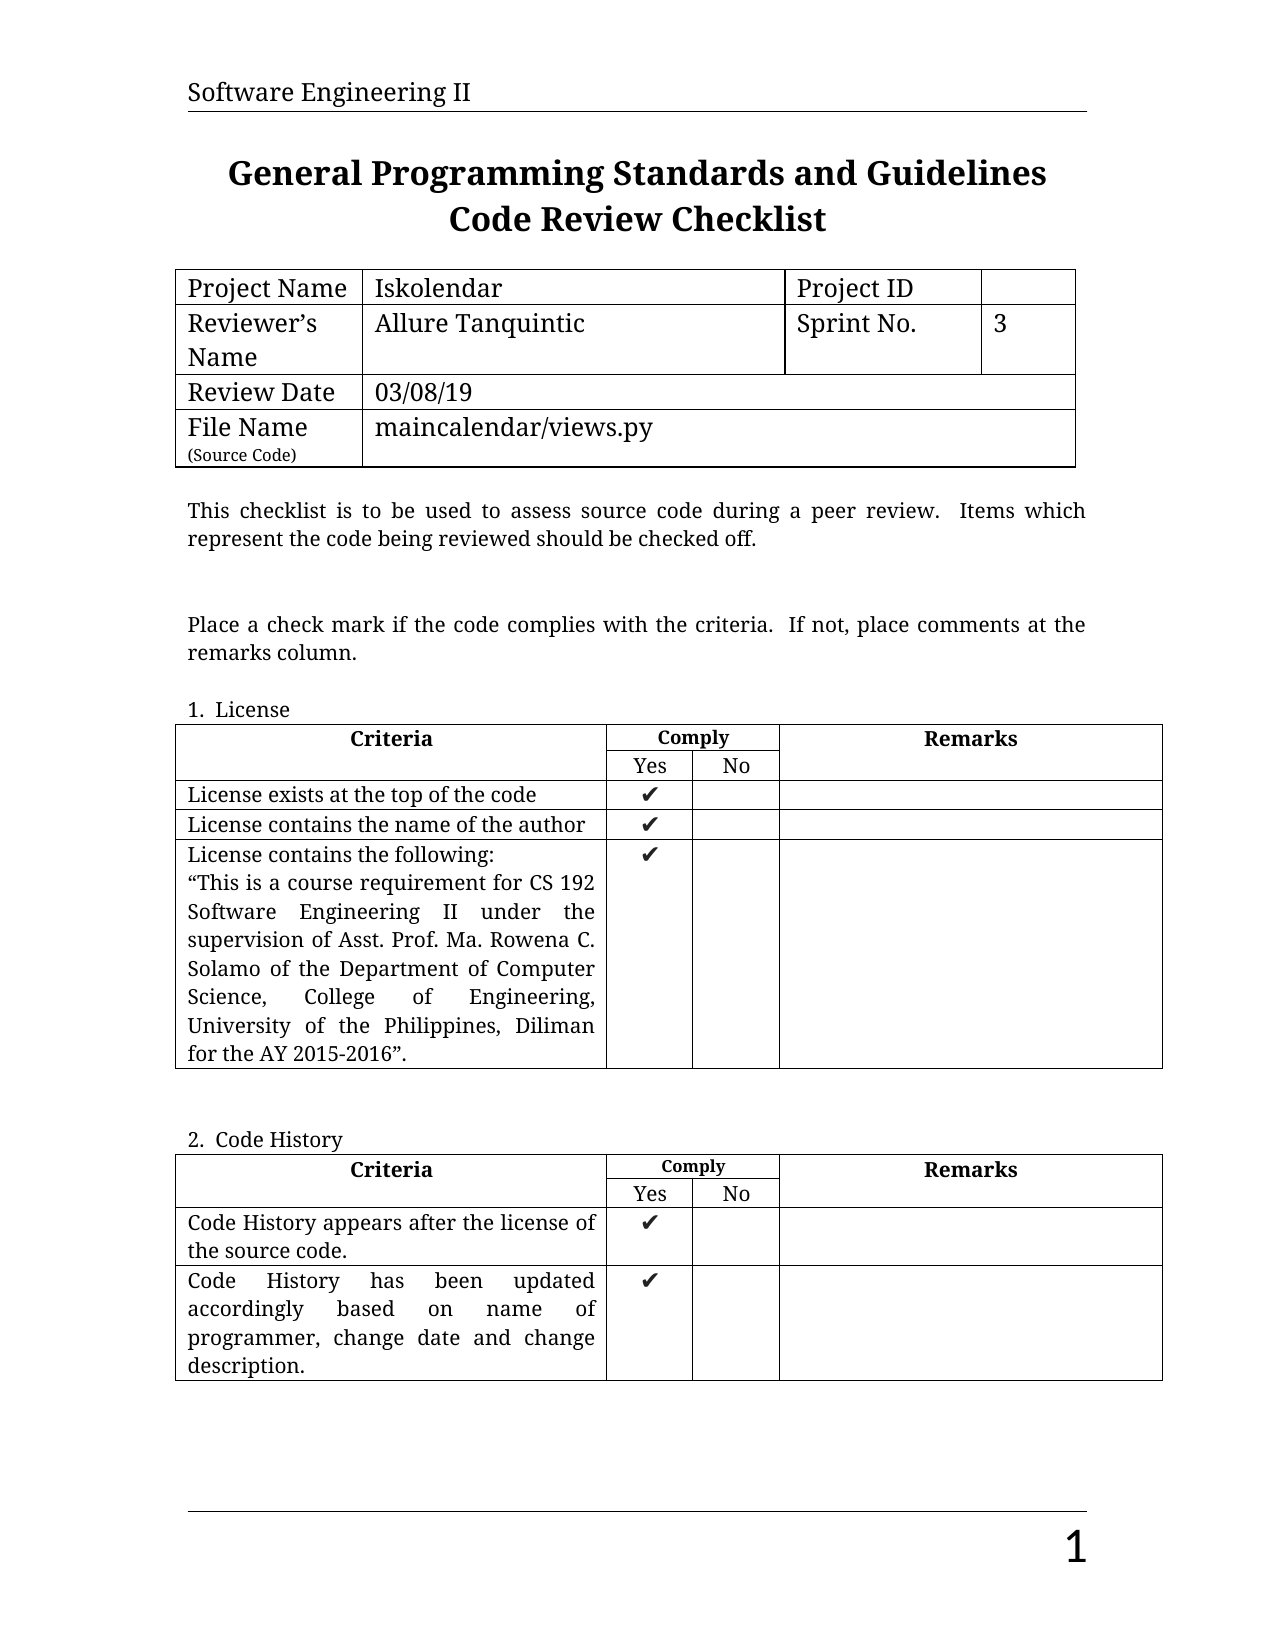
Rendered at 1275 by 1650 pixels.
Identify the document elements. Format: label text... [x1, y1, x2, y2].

table_cell ✔ [607, 810, 692, 839]
table_cell [780, 840, 1162, 1068]
table_cell License contains the following: “This is a course requirement for CS 192 Software Engineering II under the supervision of Asst. Prof. Ma. Rowena C. Solamo of the Department of Computer Science, College of Engineering, University of the Philippines, Diliman for the AY 2015-2016”. [176, 840, 606, 1068]
table_cell ✔ [607, 840, 692, 1068]
table_header Criteria [176, 725, 606, 779]
table_cell [780, 810, 1162, 839]
table_header Iskolendar [363, 270, 784, 304]
table_cell Yes [607, 751, 692, 779]
table_cell 03/08/19 [363, 375, 1075, 409]
table_cell [780, 1266, 1162, 1380]
text 1. License [187, 695, 1087, 723]
table_cell [693, 781, 779, 809]
table_cell ✔ [607, 781, 692, 809]
table_cell [780, 1208, 1162, 1265]
table_header Comply [607, 1155, 779, 1178]
table_cell maincalendar/views.py [363, 410, 1075, 466]
table_cell Code History has been updated accordingly based on name of programmer, change date and change description. [176, 1266, 606, 1380]
text 2. Code History [187, 1126, 1087, 1154]
table_header Remarks [780, 1155, 1162, 1207]
table_cell [693, 1266, 779, 1380]
table_cell Yes [607, 1179, 692, 1207]
table_cell License exists at the top of the code [176, 781, 606, 809]
table_cell Code History appears after the license of the source code. [176, 1208, 606, 1265]
table_header Criteria [176, 1155, 606, 1207]
table_cell [693, 840, 779, 1068]
table_cell File Name (Source Code) [176, 410, 362, 466]
table_cell ✔ [607, 1208, 692, 1265]
table_header Project ID [786, 270, 981, 304]
text This checklist is to be used to assess source code during a peer review. Items which represent the code being reviewed should be checked off. [187, 496, 1087, 553]
table_header Remarks [780, 725, 1162, 779]
text General Programming Standards and Guidelines Code Review Checklist [187, 150, 1087, 241]
table_cell [693, 1208, 779, 1265]
table_cell Reviewer’s Name [176, 305, 362, 373]
table_cell Review Date [176, 375, 362, 409]
table_cell [693, 810, 779, 839]
table_cell License contains the name of the author [176, 810, 606, 839]
table_cell Sprint No. [786, 305, 981, 373]
table_header Project Name [176, 270, 362, 304]
text Place a check mark if the code complies with the criteria. If not, place comments at the remarks column. [187, 610, 1087, 667]
table_cell No [693, 1179, 779, 1207]
table_header [982, 270, 1075, 304]
table_cell ✔ [607, 1266, 692, 1380]
table_cell [780, 781, 1162, 809]
table_cell Allure Tanquintic [363, 305, 784, 373]
table_header Comply [607, 725, 779, 750]
table_cell 3 [982, 305, 1075, 373]
table_cell No [693, 751, 779, 779]
